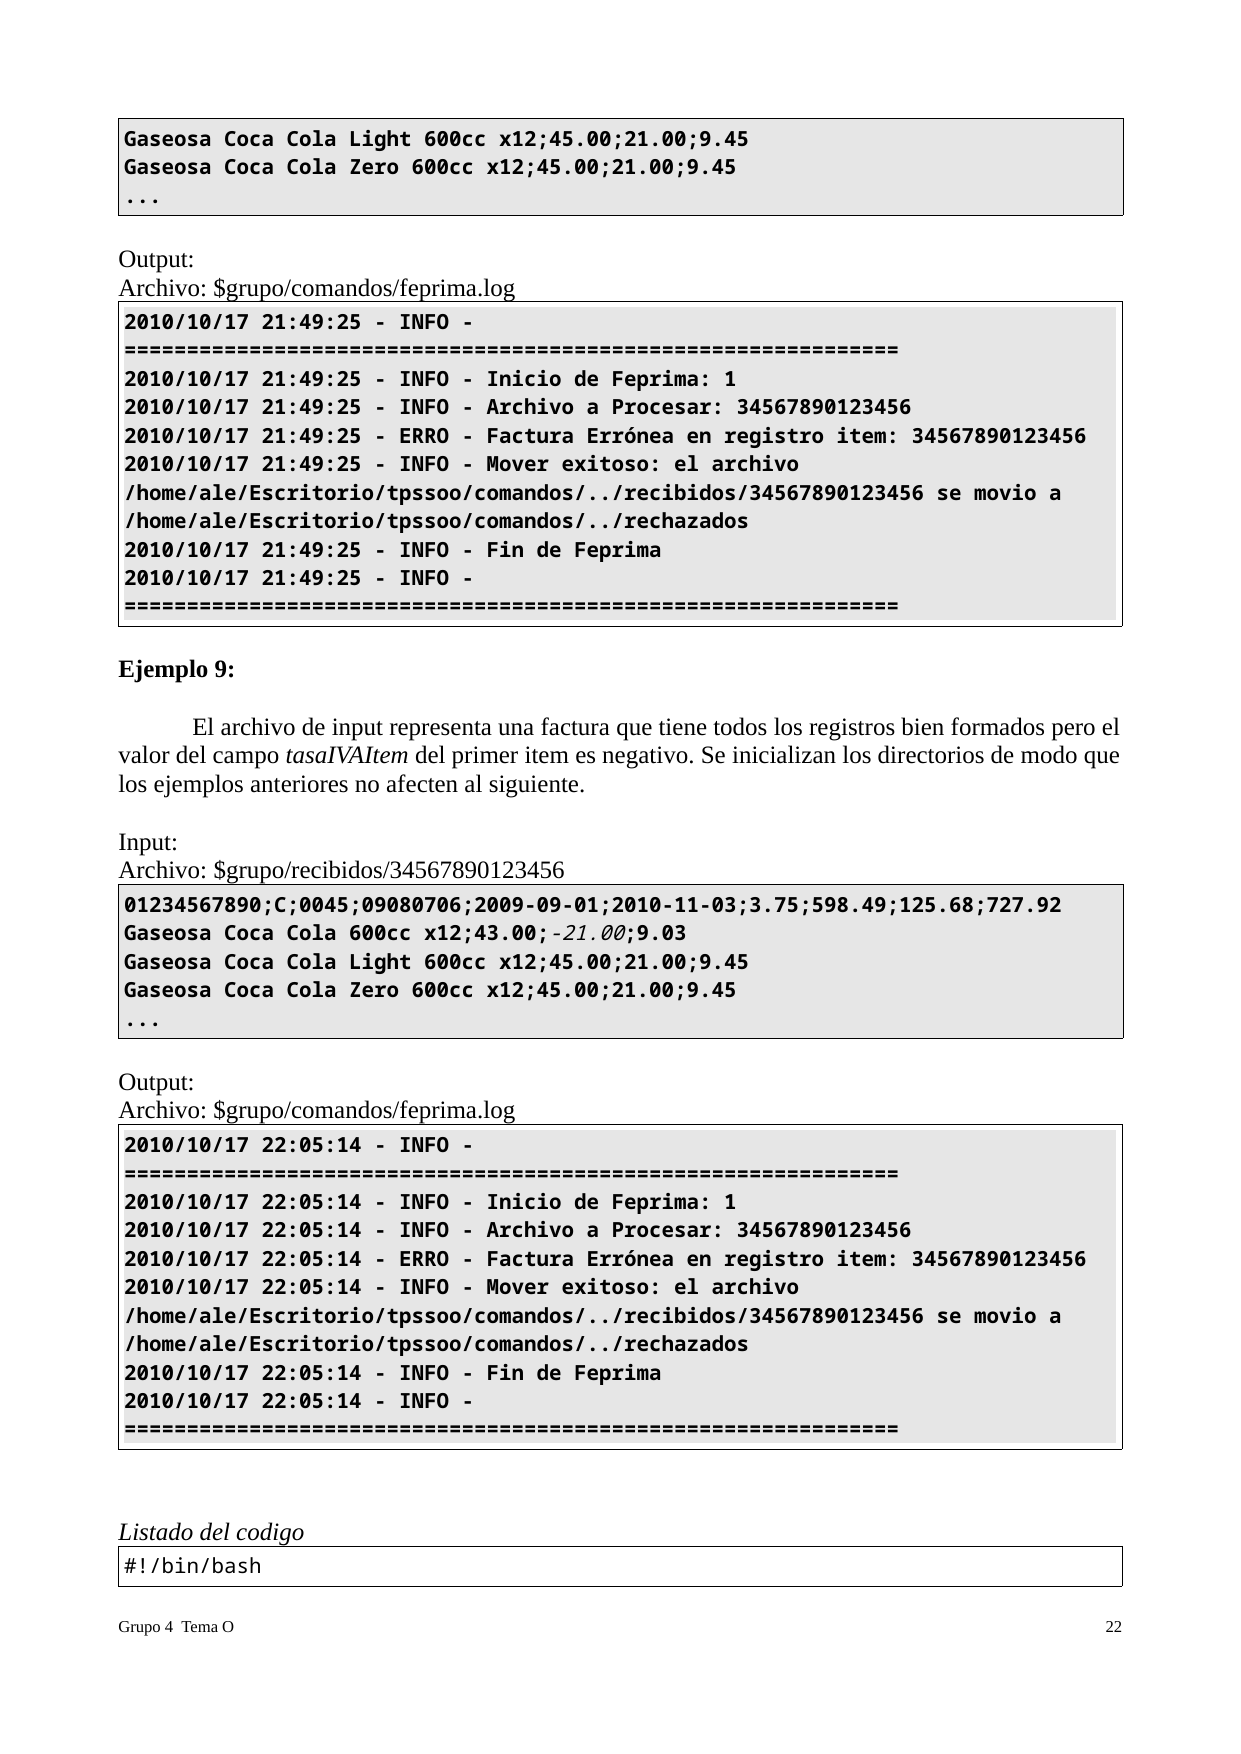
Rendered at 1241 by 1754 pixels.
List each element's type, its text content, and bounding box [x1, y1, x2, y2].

table_header 2010/10/17 21:49:25 - INFO - ============================================================== 2010/10/17 21:49:25 - INFO - Inicio de Feprima: 1 2010/10/17 21:49:25 - INFO - Archivo a Procesar: 34567890123456 2010/10/17 21:49:25 - ERRO - Factura Errónea en registro item: 34567890123456 2010/10/17 21:49:25 - INFO - Mover exitoso: el archivo /home/ale/Escritorio/tpssoo/comandos/../recibidos/34567890123456 se movio a /home/ale/Escritorio/tpssoo/comandos/../rechazados 2010/10/17 21:49:25 - INFO - Fin de Feprima 2010/10/17 21:49:25 - INFO - ============================================================== [119, 302, 1122, 626]
text Output: [118, 1067, 1122, 1096]
text Archivo: $grupo/recibidos/34567890123456 [118, 856, 1122, 884]
text Archivo: $grupo/comandos/feprima.log [118, 273, 1122, 301]
table_header Gaseosa Coca Cola Light 600cc x12;45.00;21.00;9.45 Gaseosa Coca Cola Zero 600cc x12;45.00;21.00;9.45 ... [119, 119, 1123, 215]
text Output: [118, 244, 1122, 273]
table_header #!/bin/bash [119, 1547, 1122, 1586]
table_header 2010/10/17 22:05:14 - INFO - ============================================================== 2010/10/17 22:05:14 - INFO - Inicio de Feprima: 1 2010/10/17 22:05:14 - INFO - Archivo a Procesar: 34567890123456 2010/10/17 22:05:14 - ERRO - Factura Errónea en registro item: 34567890123456 2010/10/17 22:05:14 - INFO - Mover exitoso: el archivo /home/ale/Escritorio/tpssoo/comandos/../recibidos/34567890123456 se movio a /home/ale/Escritorio/tpssoo/comandos/../rechazados 2010/10/17 22:05:14 - INFO - Fin de Feprima 2010/10/17 22:05:14 - INFO - ============================================================== [119, 1125, 1122, 1449]
table_header 01234567890;C;0045;09080706;2009-09-01;2010-11-03;3.75;598.49;125.68;727.92 Gaseosa Coca Cola 600cc x12;43.00;-21.00;9.03 Gaseosa Coca Cola Light 600cc x12;45.00;21.00;9.45 Gaseosa Coca Cola Zero 600cc x12;45.00;21.00;9.45 ... [119, 885, 1123, 1038]
text Listado del codigo [118, 1517, 1122, 1546]
text El archivo de input representa una factura que tiene todos los registros bien formados pero el valor del campo tasaIVAItem del primer item es negativo. Se inicializan los directorios de modo que los ejemplos anteriores no afecten al siguiente. [118, 712, 1122, 798]
text Archivo: $grupo/comandos/feprima.log [118, 1096, 1122, 1124]
text Ejemplo 9: [118, 654, 1122, 683]
text Input: [118, 827, 1122, 856]
